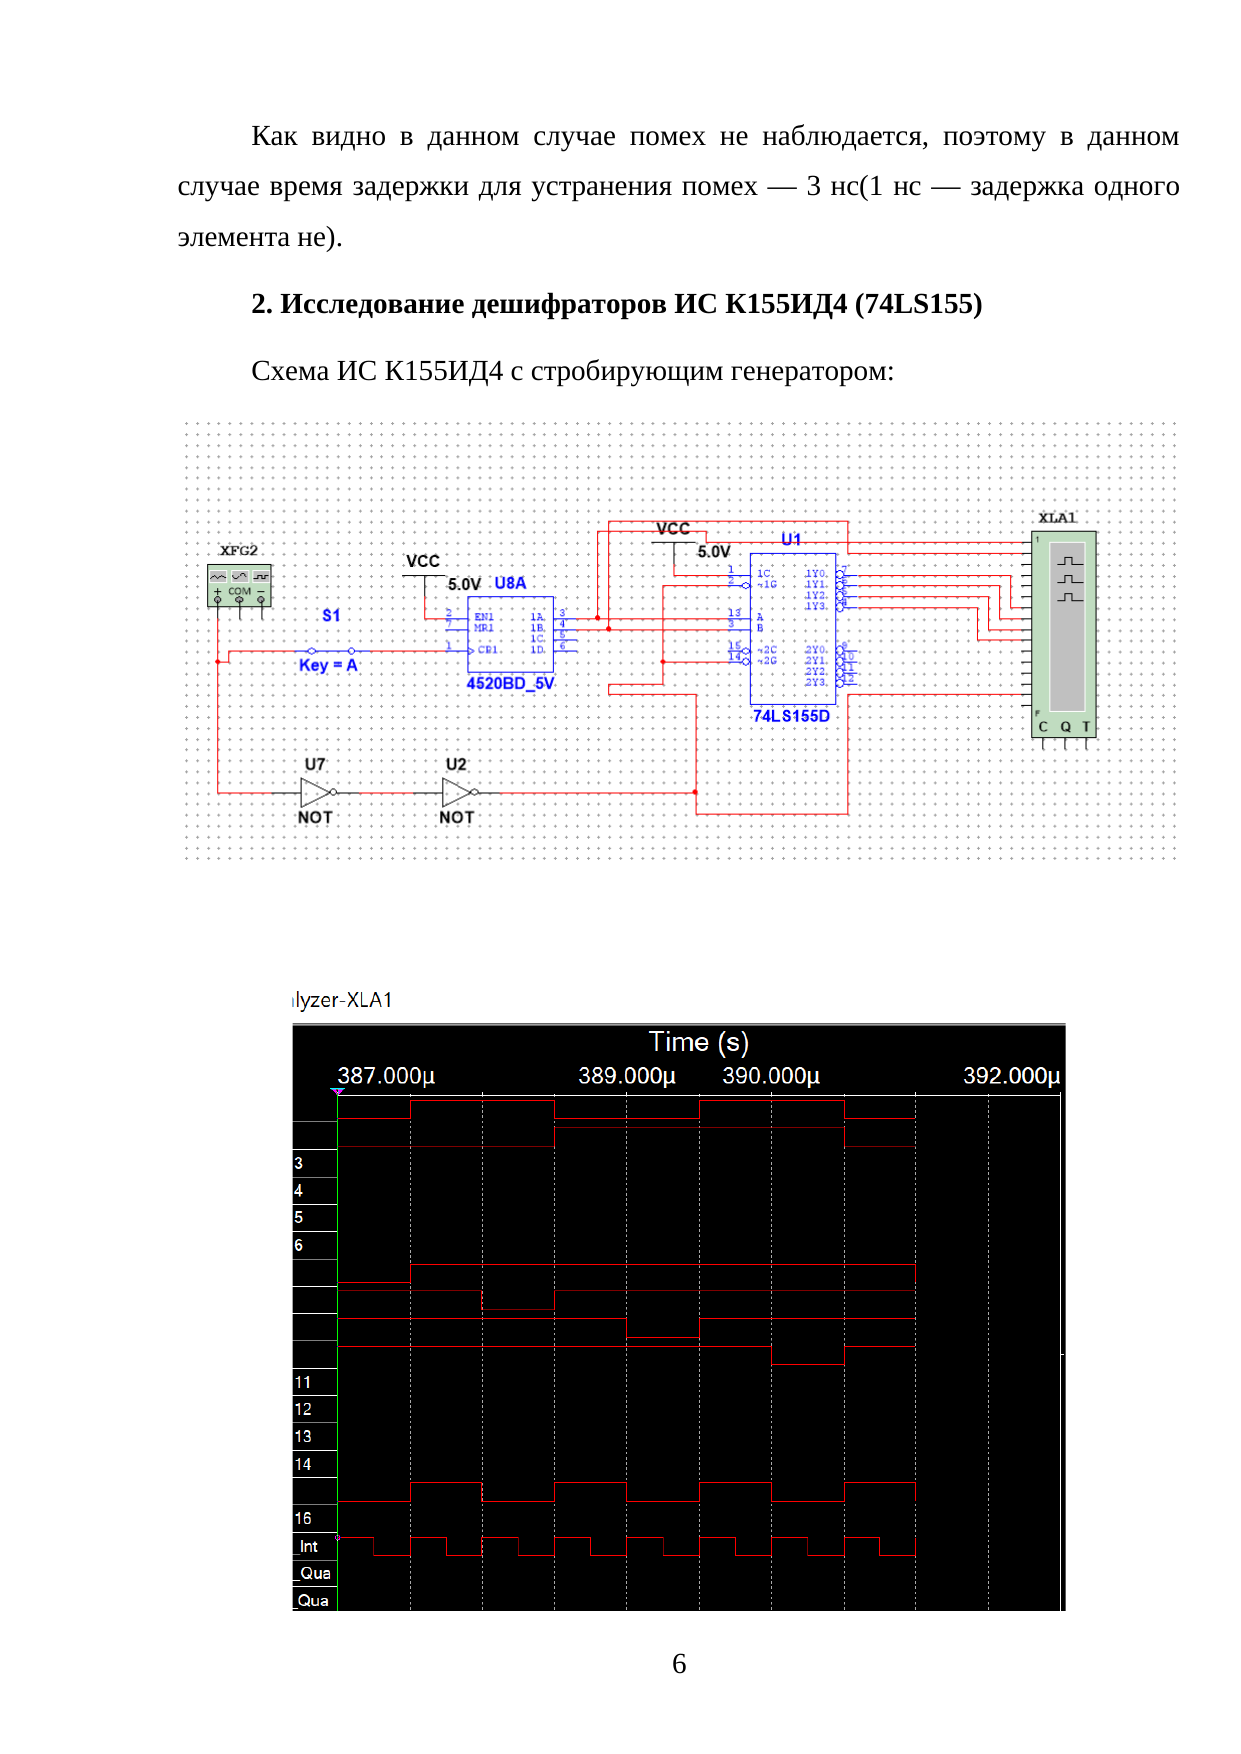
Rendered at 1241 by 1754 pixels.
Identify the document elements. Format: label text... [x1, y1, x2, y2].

text Схема ИС К155ИД4 с стробирующим генератором: [177, 353, 1181, 386]
picture [292, 983, 1066, 1611]
picture [177, 419, 1182, 867]
text 2. Исследование дешифраторов ИС К155ИД4 (74LS155) [177, 286, 1181, 319]
text Как видно в данном случае помех не наблюдается, поэтому в данном случае время задержки для устранения помех — 3 нс(1 нс — задержка одного элемента не). [177, 118, 1181, 252]
